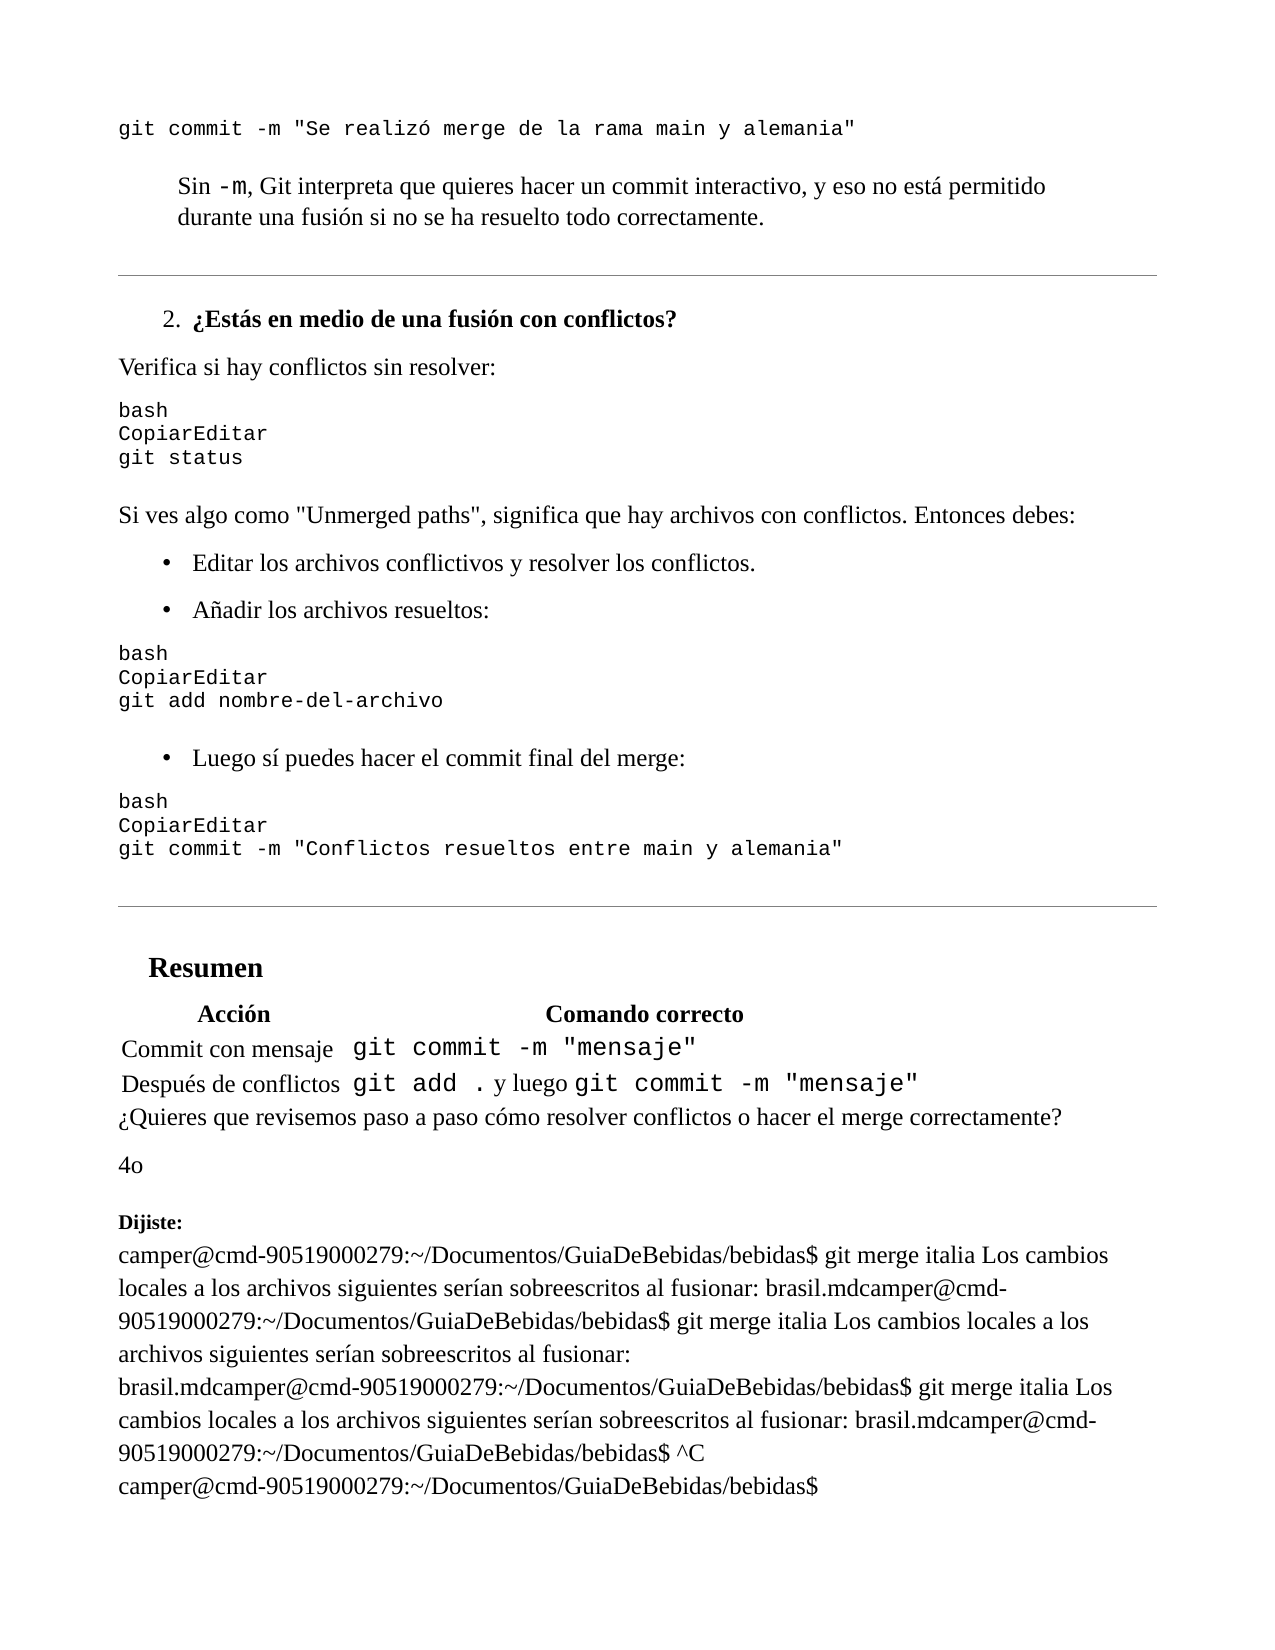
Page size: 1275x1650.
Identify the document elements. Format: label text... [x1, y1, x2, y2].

list Editar los archivos conflictivos y resolver los conflictos. [162, 548, 1157, 577]
text git commit -m "Conflictos resueltos entre main y alemania" [118, 838, 1157, 862]
text 4o [118, 1150, 1157, 1178]
list Luego sí puedes hacer el commit final del merge: [162, 743, 1157, 772]
text CopiarEditar [118, 423, 1157, 447]
text bash [118, 643, 1157, 667]
list ¿Estás en medio de una fusión con conflictos? [162, 304, 1157, 333]
table_cell git commit -m "mensaje" [349, 1031, 940, 1066]
text git add nombre-del-archivo [118, 690, 1157, 714]
text bash [118, 791, 1157, 815]
text CopiarEditar [118, 815, 1157, 838]
text Si ves algo como "Unmerged paths", significa que hay archivos con conflictos. Entonces debes: [118, 500, 1157, 529]
text git status [118, 447, 1157, 471]
text ¿Quieres que revisemos paso a paso cómo resolver conflictos o hacer el merge correctamente? [118, 1102, 1157, 1131]
subtitle 📌 Resumen [118, 950, 1157, 984]
text Verifica si hay conflictos sin resolver: [118, 352, 1157, 381]
table_cell Después de conflictos [118, 1066, 349, 1102]
table_cell Commit con mensaje [118, 1031, 349, 1066]
text bash [118, 400, 1157, 423]
table_header Acción [118, 996, 349, 1031]
text Sin -m, Git interpreta que quieres hacer un commit interactivo, y eso no está permitido durante una fusión si no se ha resuelto todo correctamente. [177, 171, 1098, 231]
text camper@cmd-90519000279:~/Documentos/GuiaDeBebidas/bebidas$ git merge italia Los cambios locales a los archivos siguientes serían sobreescritos al fusionar: brasil.mdcamper@cmd-90519000279:~/Documentos/GuiaDeBebidas/bebidas$ git merge italia Los cambios locales a los archivos siguientes serían sobreescritos al fusionar: brasil.mdcamper@cmd-90519000279:~/Documentos/GuiaDeBebidas/bebidas$ git merge italia Los cambios locales a los archivos siguientes serían sobreescritos al fusionar: brasil.mdcamper@cmd-90519000279:~/Documentos/GuiaDeBebidas/bebidas$ ^C camper@cmd-90519000279:~/Documentos/GuiaDeBebidas/bebidas$ [118, 1240, 1157, 1500]
text git commit -m "Se realizó merge de la rama main y alemania" [118, 118, 1157, 142]
list Añadir los archivos resueltos: [162, 595, 1157, 624]
subtitle Dijiste: [118, 1210, 1157, 1234]
table_header Comando correcto [349, 996, 940, 1031]
text CopiarEditar [118, 667, 1157, 690]
table_cell git add . y luego git commit -m "mensaje" [349, 1066, 940, 1102]
